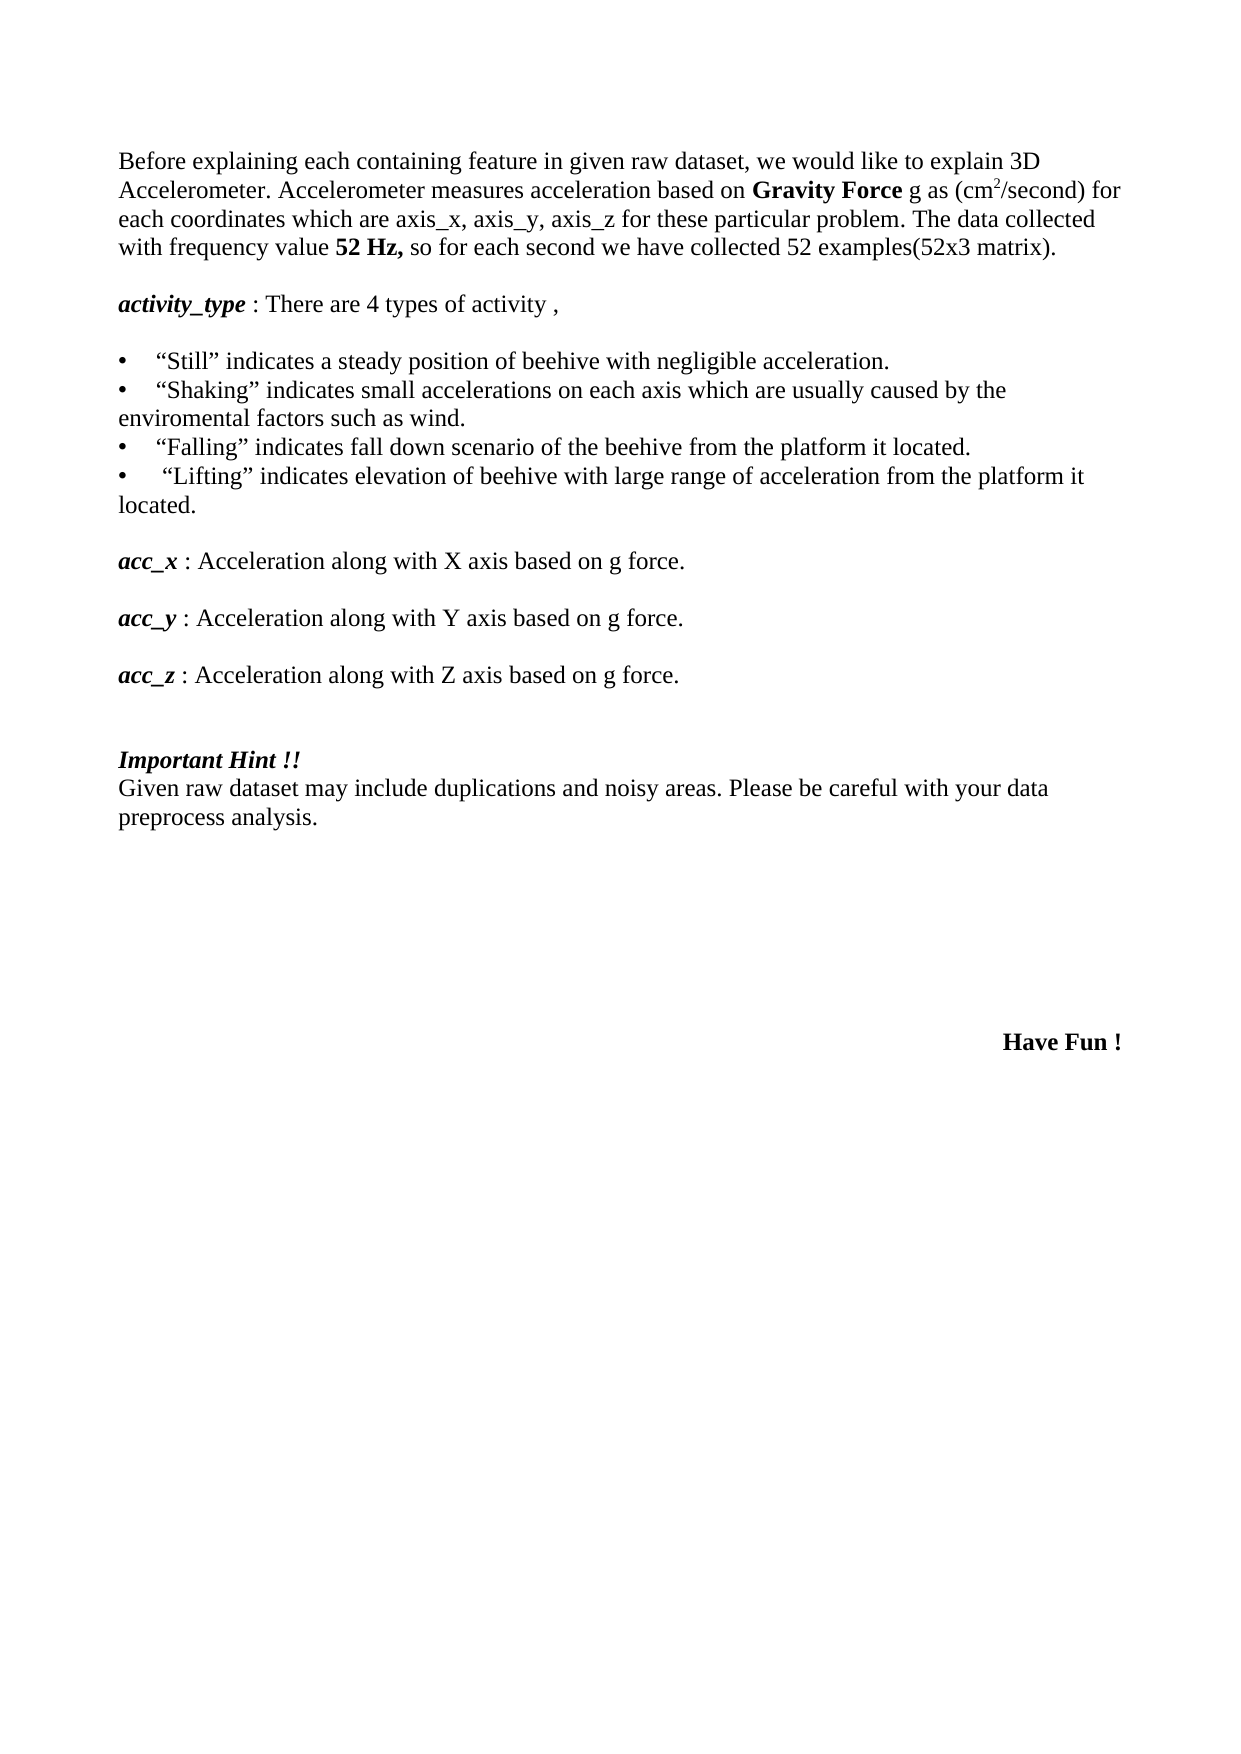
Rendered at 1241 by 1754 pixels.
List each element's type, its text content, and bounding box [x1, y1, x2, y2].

list “Lifting” indicates elevation of beehive with large range of acceleration from the platform it located. [81, 461, 1122, 518]
text acc_x : Acceleration along with X axis based on g force. [118, 546, 1122, 575]
text Before explaining each containing feature in given raw dataset, we would like to explain 3D Accelerometer. Accelerometer measures acceleration based on Gravity Force g as (cm2/second) for each coordinates which are axis_x, axis_y, axis_z for these particular problem. The data collected with frequency value 52 Hz, so for each second we have collected 52 examples(52x3 matrix). [118, 146, 1122, 261]
text Given raw dataset may include duplications and noisy areas. Please be careful with your data preprocess analysis. [118, 773, 1122, 831]
list “Shaking” indicates small accelerations on each axis which are usually caused by the enviromental factors such as wind. [81, 375, 1122, 432]
text Have Fun ! [118, 1027, 1122, 1056]
text Important Hint !! [118, 745, 1122, 773]
text activity_type : There are 4 types of activity , [118, 289, 1122, 318]
text acc_z : Acceleration along with Z axis based on g force. [118, 660, 1122, 689]
list “Still” indicates a steady position of beehive with negligible acceleration. [81, 346, 1122, 375]
list “Falling” indicates fall down scenario of the beehive from the platform it located. [81, 432, 1122, 461]
text acc_y : Acceleration along with Y axis based on g force. [118, 603, 1122, 632]
